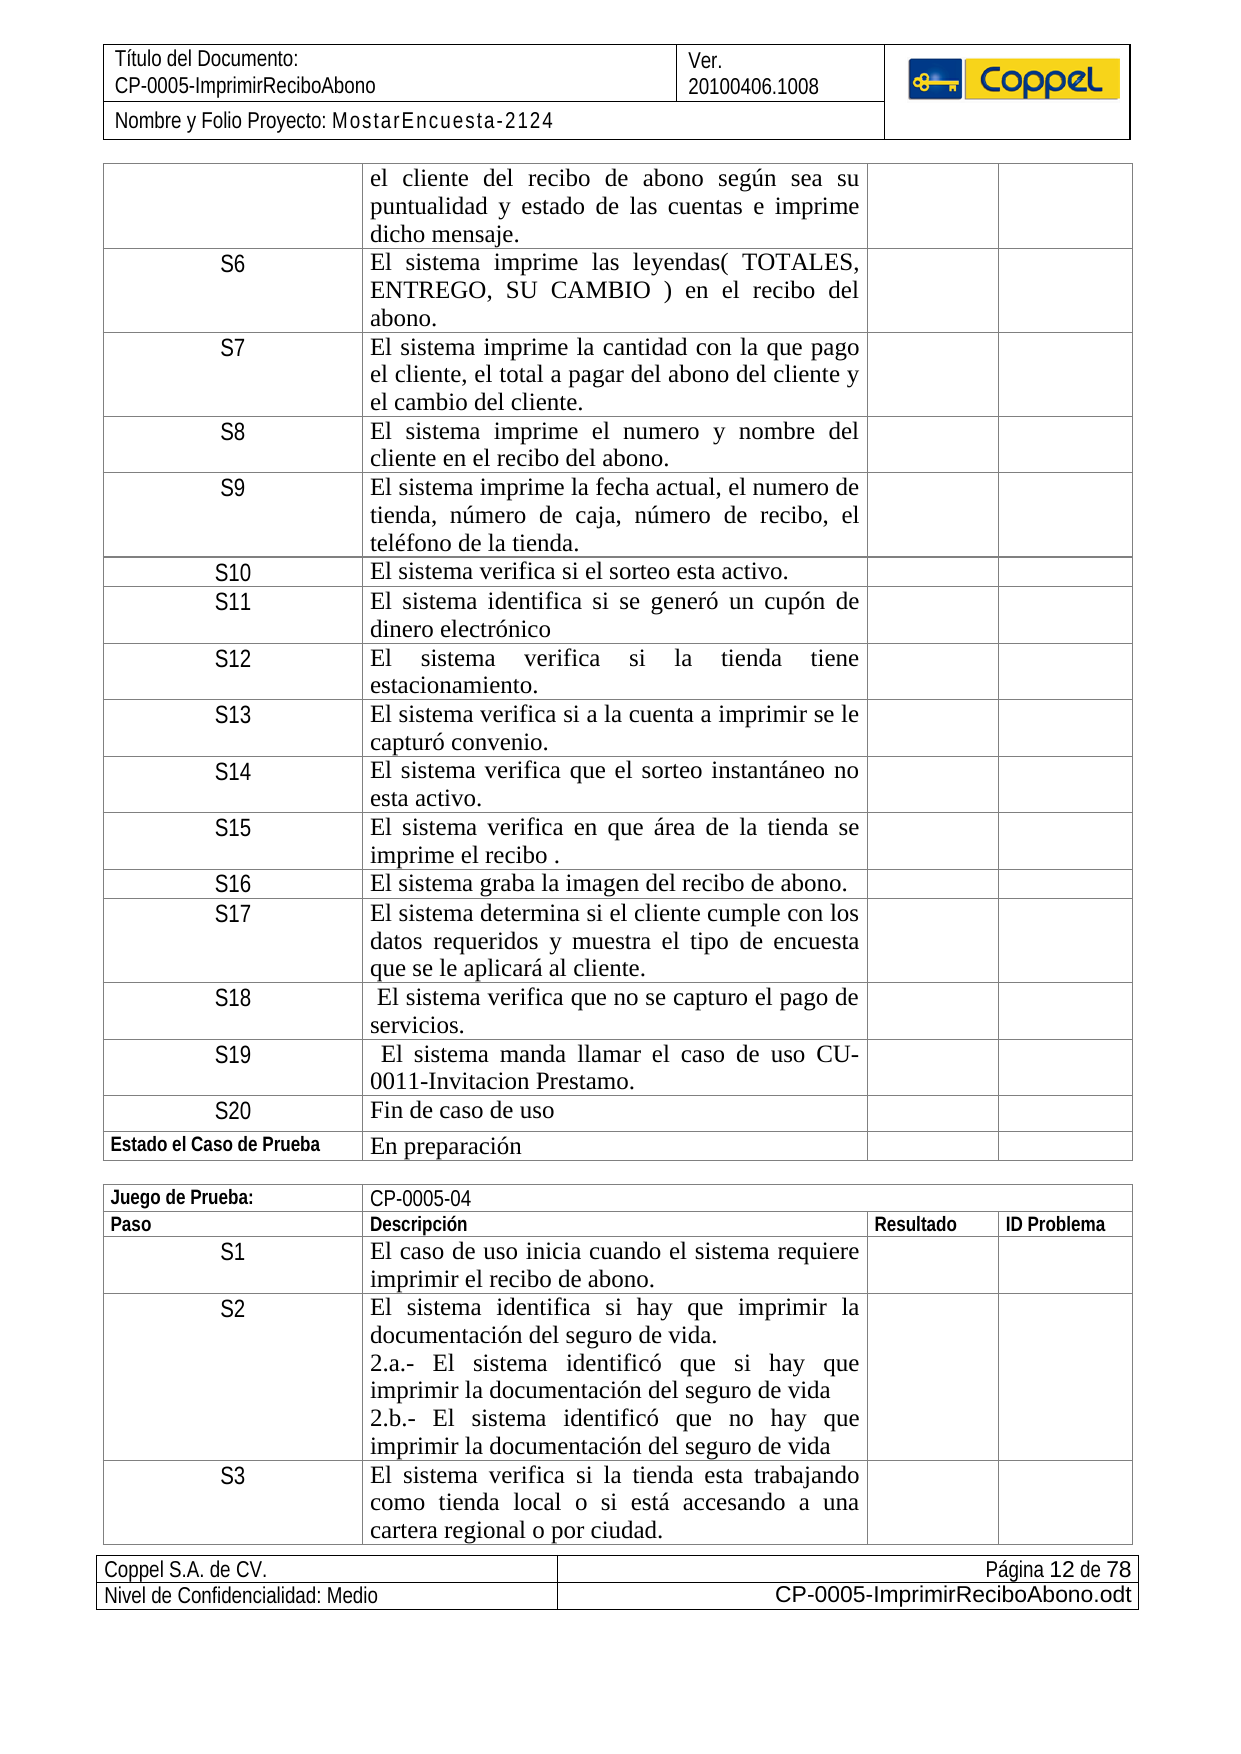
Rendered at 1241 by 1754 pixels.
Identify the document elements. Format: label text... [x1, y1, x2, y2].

table_cell [999, 249, 1132, 332]
table_cell [868, 164, 998, 247]
table_cell S2 [104, 1294, 362, 1460]
table_cell [999, 983, 1132, 1039]
table_cell El sistema verifica en que área de la tienda se imprime el recibo . [363, 813, 867, 868]
table_cell El caso de uso inicia cuando el sistema requiere imprimir el recibo de abono. [363, 1237, 867, 1292]
table_cell El sistema identifica si hay que imprimir la documentación del seguro de vida. 2.a.- El sistema identificó que si hay que imprimir la documentación del seguro de vida 2.b.- El sistema identificó que no hay que imprimir la documentación del seguro de vida [363, 1294, 867, 1460]
table_cell S7 [104, 333, 362, 416]
table_cell S8 [104, 417, 362, 472]
table_cell [868, 333, 998, 416]
table_cell [868, 870, 998, 898]
table_cell [999, 757, 1132, 812]
table_cell [868, 644, 998, 699]
table_cell S10 [104, 558, 362, 586]
table_cell El sistema manda llamar el caso de uso CU-0011-Invitacion Prestamo. [363, 1040, 867, 1095]
table_cell [868, 249, 998, 332]
table_cell [868, 899, 998, 982]
table_cell El sistema determina si el cliente cumple con los datos requeridos y muestra el tipo de encuesta que se le aplicará al cliente. [363, 899, 867, 982]
table_cell [999, 700, 1132, 756]
table_cell [868, 1132, 998, 1159]
table_cell [999, 333, 1132, 416]
table_cell [868, 813, 998, 868]
table_cell [999, 870, 1132, 898]
table_cell [868, 1461, 998, 1544]
table_cell [999, 1132, 1132, 1159]
table_cell El sistema verifica que el sorteo instantáneo no esta activo. [363, 757, 867, 812]
table_cell El sistema imprime las leyendas( TOTALES, ENTREGO, SU CAMBIO ) en el recibo del abono. [363, 249, 867, 332]
table_cell [868, 1237, 998, 1292]
table_cell S11 [104, 587, 362, 643]
table_cell [999, 899, 1132, 982]
table_cell [999, 164, 1132, 247]
table_cell [868, 983, 998, 1039]
table_cell [999, 558, 1132, 586]
table_cell Fin de caso de uso [363, 1096, 867, 1131]
table_cell [868, 1294, 998, 1460]
table_cell S3 [104, 1461, 362, 1544]
table_cell El sistema identifica si se generó un cupón de dinero electrónico [363, 587, 867, 643]
table_cell S9 [104, 473, 362, 556]
table_cell El sistema graba la imagen del recibo de abono. [363, 870, 867, 898]
table_cell En preparación [363, 1132, 867, 1159]
table_cell [868, 587, 998, 643]
table_cell El sistema verifica que no se capturo el pago de servicios. [363, 983, 867, 1039]
table_cell S18 [104, 983, 362, 1039]
table_cell S20 [104, 1096, 362, 1131]
table_cell el cliente del recibo de abono según sea su puntualidad y estado de las cuentas e imprime dicho mensaje. [363, 164, 867, 247]
table_cell S12 [104, 644, 362, 699]
table_cell [999, 813, 1132, 868]
table_cell [999, 1294, 1132, 1460]
table_cell El sistema imprime la fecha actual, el numero de tienda, número de caja, número de recibo, el teléfono de la tienda. [363, 473, 867, 556]
table_cell [868, 417, 998, 472]
table_cell [999, 417, 1132, 472]
table_cell [999, 587, 1132, 643]
table_cell [999, 644, 1132, 699]
table_cell El sistema imprime el numero y nombre del cliente en el recibo del abono. [363, 417, 867, 472]
table_cell [868, 700, 998, 756]
table_cell Paso [104, 1212, 362, 1236]
table_cell El sistema verifica si a la cuenta a imprimir se le capturó convenio. [363, 700, 867, 756]
table_cell S13 [104, 700, 362, 756]
table_cell El sistema verifica si la tienda esta trabajando como tienda local o si está accesando a una cartera regional o por ciudad. [363, 1461, 867, 1544]
table_cell [104, 164, 362, 247]
table_cell S15 [104, 813, 362, 868]
table_cell [999, 1237, 1132, 1292]
table_cell Descripción [363, 1212, 867, 1236]
table_cell S17 [104, 899, 362, 982]
table_cell Estado el Caso de Prueba [104, 1132, 362, 1159]
table_cell El sistema imprime la cantidad con la que pago el cliente, el total a pagar del abono del cliente y el cambio del cliente. [363, 333, 867, 416]
table_cell S19 [104, 1040, 362, 1095]
table_cell S14 [104, 757, 362, 812]
table_cell [868, 1096, 998, 1131]
table_cell [999, 1461, 1132, 1544]
table_header CP-0005-04 [363, 1185, 1132, 1211]
table_cell S6 [104, 249, 362, 332]
table_cell [868, 473, 998, 556]
table_cell [999, 473, 1132, 556]
table_cell [868, 757, 998, 812]
table_cell S16 [104, 870, 362, 898]
table_cell Resultado [868, 1212, 998, 1236]
table_cell [999, 1040, 1132, 1095]
table_header Juego de Prueba: [104, 1185, 362, 1211]
table_cell ID Problema [999, 1212, 1132, 1236]
table_cell [868, 1040, 998, 1095]
table_cell [999, 1096, 1132, 1131]
table_cell [868, 558, 998, 586]
table_cell El sistema verifica si la tienda tiene estacionamiento. [363, 644, 867, 699]
table_cell El sistema verifica si el sorteo esta activo. [363, 558, 867, 586]
table_cell S1 [104, 1237, 362, 1292]
